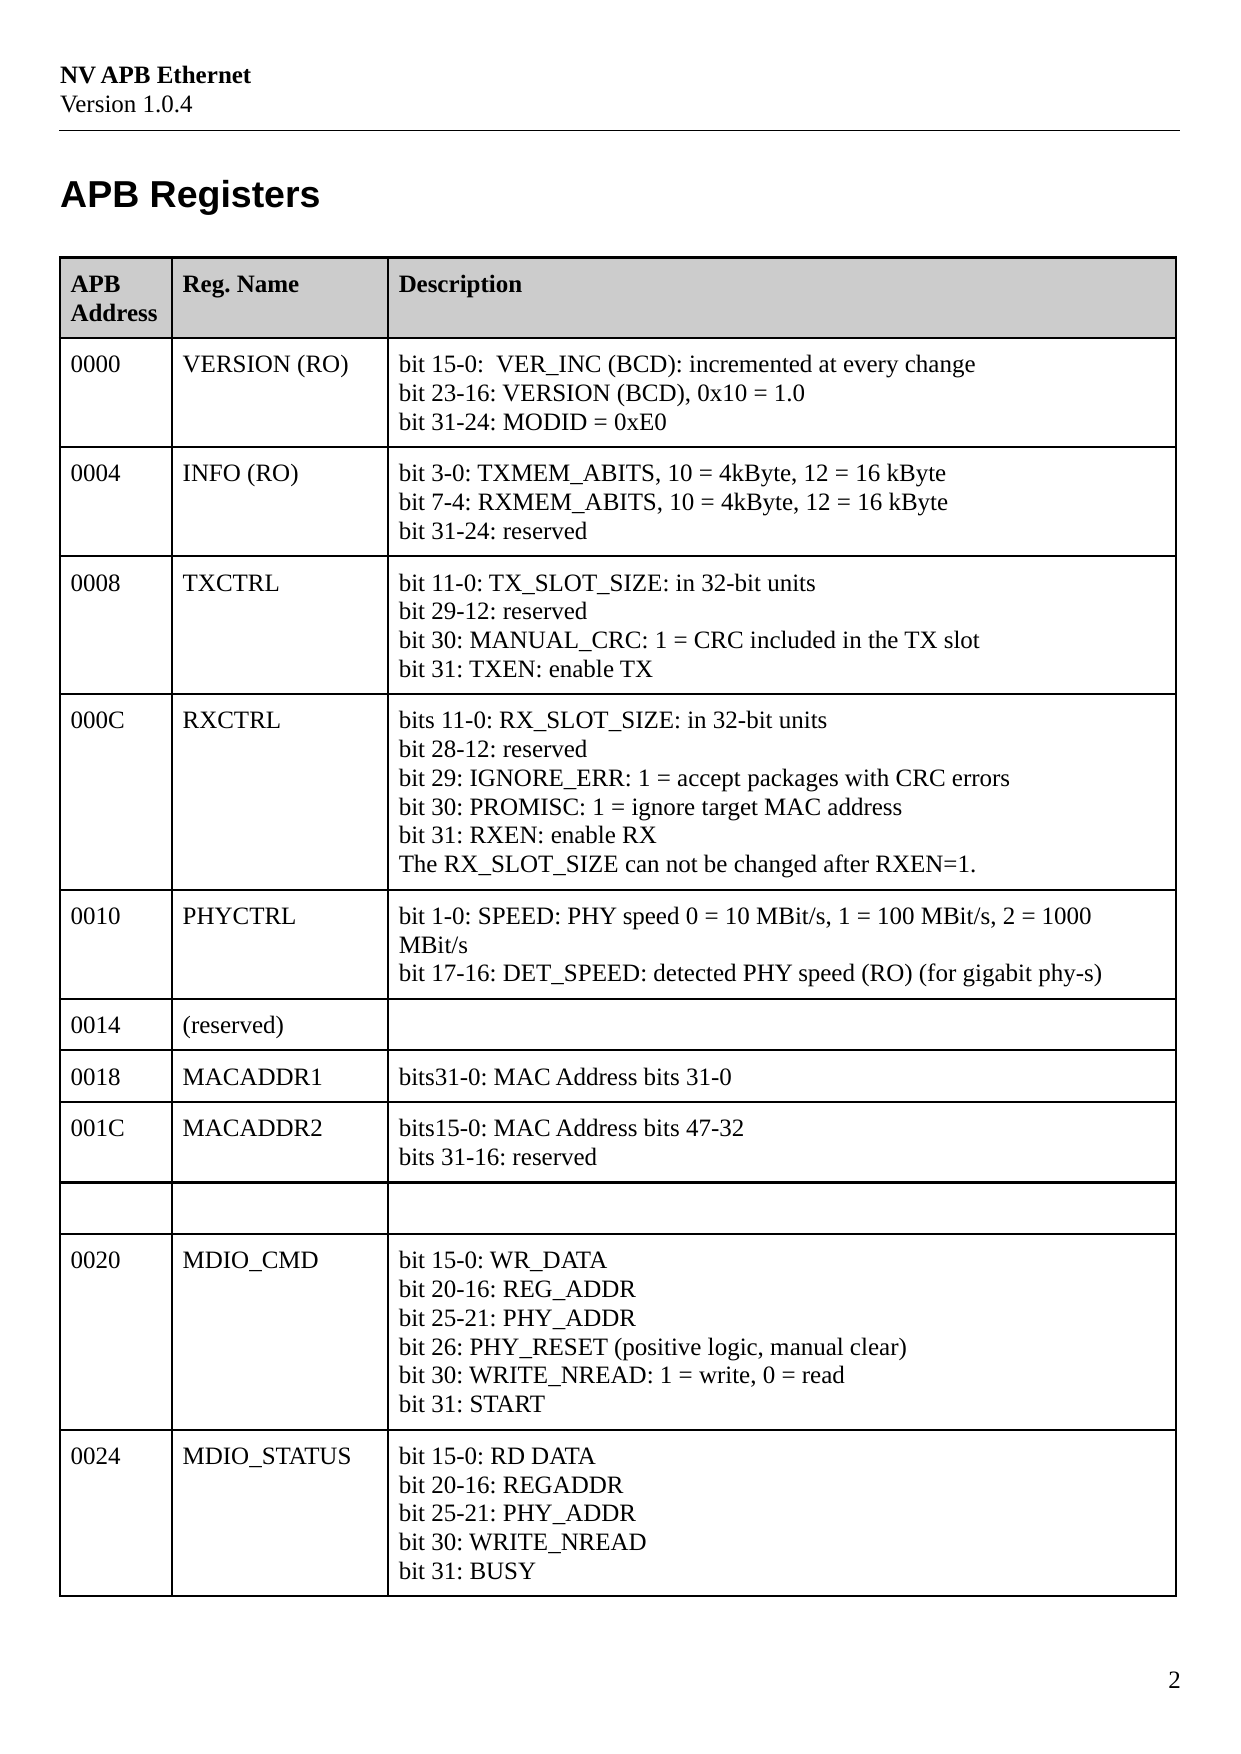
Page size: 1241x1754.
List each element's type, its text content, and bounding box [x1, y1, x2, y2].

table_cell 0024 [61, 1431, 171, 1595]
table_cell [389, 1000, 1175, 1049]
table_cell bit 3-0: TXMEM_ABITS, 10 = 4kByte, 12 = 16 kByte bit 7-4: RXMEM_ABITS, 10 = 4kByte, 12 = 16 kByte bit 31-24: reserved [389, 448, 1175, 555]
table_cell [61, 1184, 171, 1233]
table_cell 0004 [61, 448, 171, 555]
table_cell 0000 [61, 339, 171, 446]
table_cell 0018 [61, 1051, 171, 1101]
subtitle APB Registers [60, 172, 1181, 215]
table_cell 0010 [61, 891, 171, 998]
table_cell TXCTRL [173, 557, 387, 693]
table_cell 0008 [61, 557, 171, 693]
table_cell MACADDR1 [173, 1051, 387, 1101]
table_cell PHYCTRL [173, 891, 387, 998]
table_cell MDIO_CMD [173, 1235, 387, 1428]
table_cell bits31-0: MAC Address bits 31-0 [389, 1051, 1175, 1101]
table_cell VERSION (RO) [173, 339, 387, 446]
table_cell 0020 [61, 1235, 171, 1428]
table_cell bit 15-0: RD DATA bit 20-16: REGADDR bit 25-21: PHY_ADDR bit 30: WRITE_NREAD bit 31: BUSY [389, 1431, 1175, 1595]
table_cell bit 15-0: WR_DATA bit 20-16: REG_ADDR bit 25-21: PHY_ADDR bit 26: PHY_RESET (positive logic, manual clear) bit 30: WRITE_NREAD: 1 = write, 0 = read bit 31: START [389, 1235, 1175, 1428]
table_cell RXCTRL [173, 695, 387, 888]
table_cell bits15-0: MAC Address bits 47-32 bits 31-16: reserved [389, 1103, 1175, 1181]
table_cell (reserved) [173, 1000, 387, 1049]
table_cell bits 11-0: RX_SLOT_SIZE: in 32-bit units bit 28-12: reserved bit 29: IGNORE_ERR: 1 = accept packages with CRC errors bit 30: PROMISC: 1 = ignore target MAC address bit 31: RXEN: enable RX The RX_SLOT_SIZE can not be changed after RXEN=1. [389, 695, 1175, 888]
table_header Reg. Name [173, 259, 387, 337]
table_cell [389, 1184, 1175, 1233]
table_cell INFO (RO) [173, 448, 387, 555]
table_header Description [389, 259, 1175, 337]
table_header APB Address [61, 259, 171, 337]
table_cell MDIO_STATUS [173, 1431, 387, 1595]
table_cell bit 1-0: SPEED: PHY speed 0 = 10 MBit/s, 1 = 100 MBit/s, 2 = 1000 MBit/s bit 17-16: DET_SPEED: detected PHY speed (RO) (for gigabit phy-s) [389, 891, 1175, 998]
table_cell MACADDR2 [173, 1103, 387, 1181]
table_cell 0014 [61, 1000, 171, 1049]
table_cell bit 11-0: TX_SLOT_SIZE: in 32-bit units bit 29-12: reserved bit 30: MANUAL_CRC: 1 = CRC included in the TX slot bit 31: TXEN: enable TX [389, 557, 1175, 693]
table_cell bit 15-0: VER_INC (BCD): incremented at every change bit 23-16: VERSION (BCD), 0x10 = 1.0 bit 31-24: MODID = 0xE0 [389, 339, 1175, 446]
table_cell 000C [61, 695, 171, 888]
table_cell 001C [61, 1103, 171, 1181]
table_cell [173, 1184, 387, 1233]
